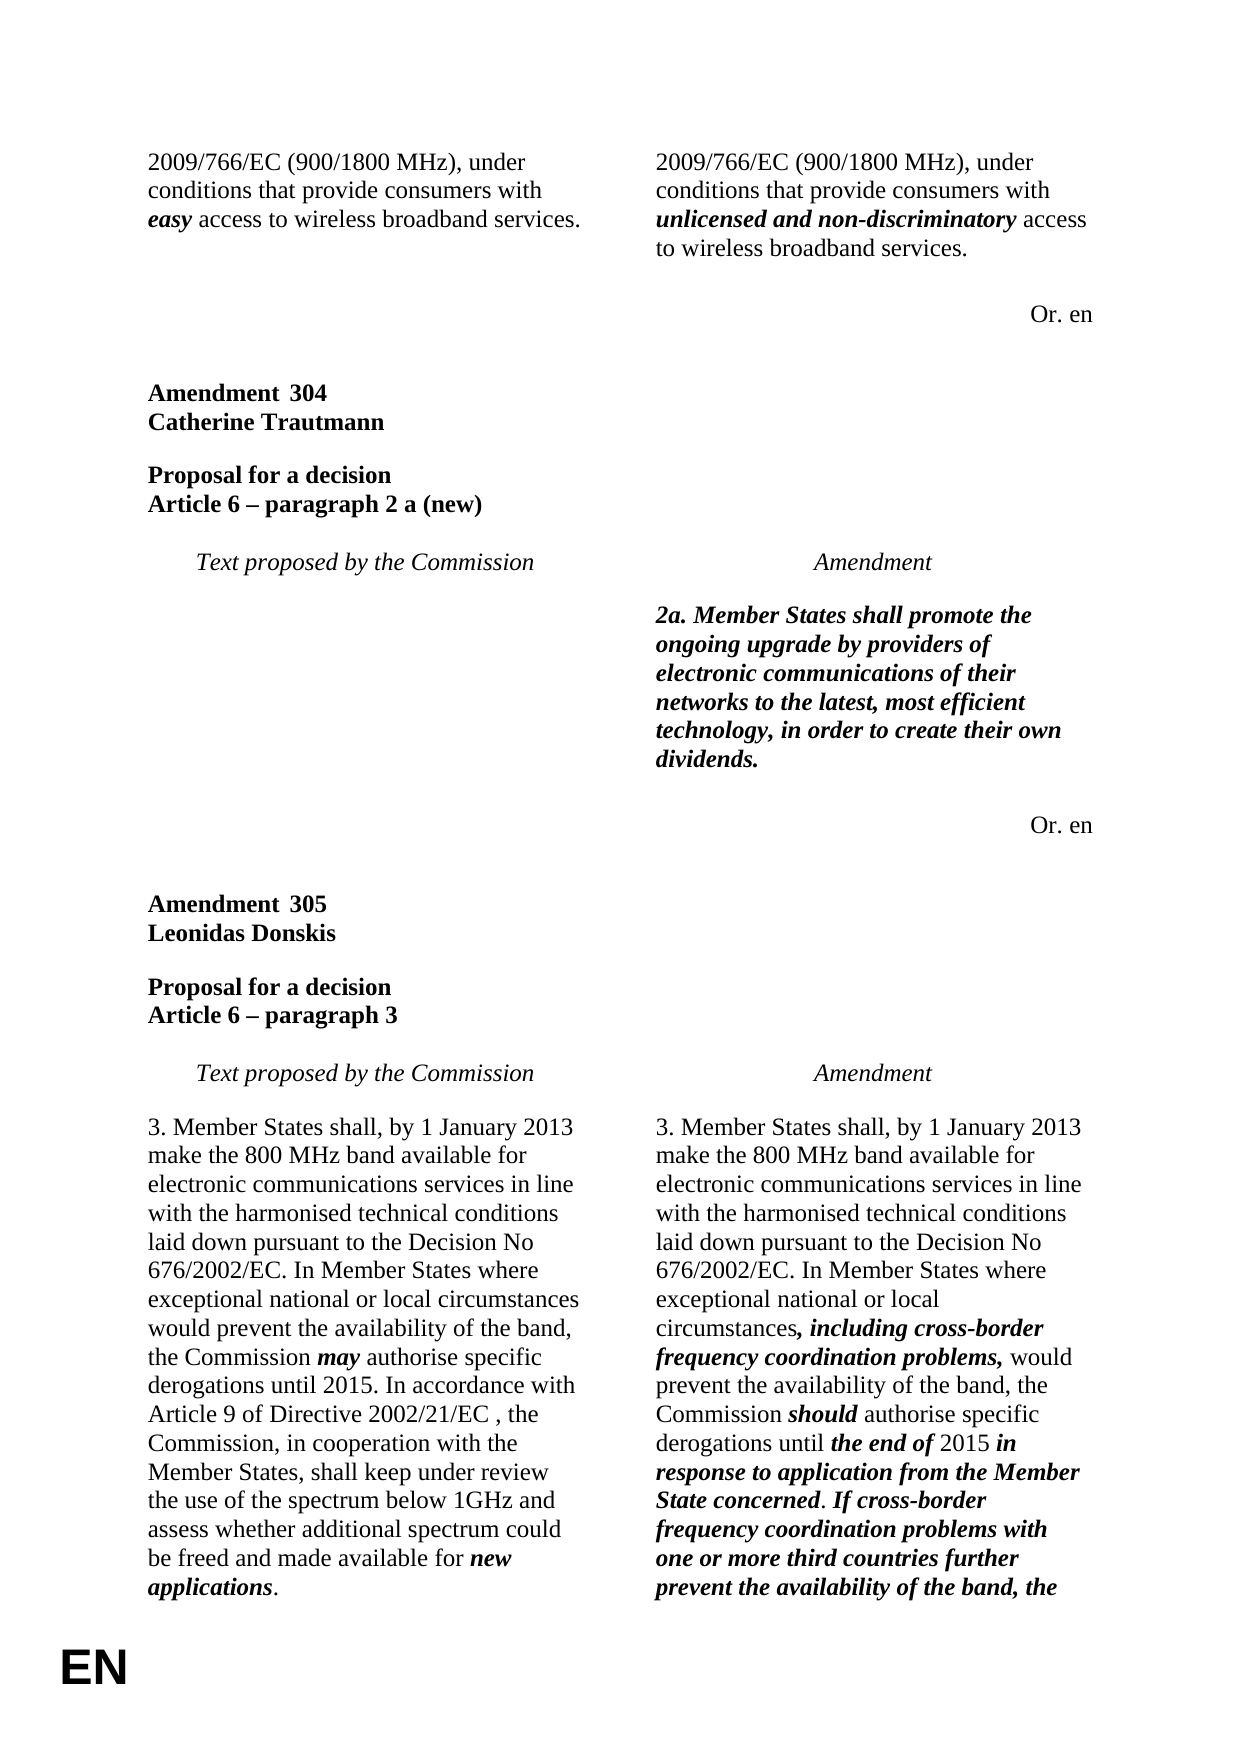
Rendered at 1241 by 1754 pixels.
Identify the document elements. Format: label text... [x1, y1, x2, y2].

text <Members>Leonidas Donskis</Members> [148, 918, 1093, 947]
text <Article>Article 6 – paragraph 3 </Article> [148, 1001, 1093, 1029]
table_cell Text proposed by the Commission [112, 547, 620, 601]
table_cell 3. Member States shall, by 1 January 2013 make the 800 MHz band available for electronic communications services in line with the harmonised technical conditions laid down pursuant to the Decision No 676/2002/EC. In Member States where exceptional national or local circumstances, including cross-border frequency coordination problems, would prevent the availability of the band, the Commission should authorise specific derogations until the end of 2015 in response to application from the Member State concerned. If cross-border frequency coordination problems with one or more third countries further prevent the availability of the band, the [620, 1112, 1128, 1601]
text <DocAmend>Proposal for a decision</DocAmend> [148, 461, 1093, 489]
text <Amend>Amendment <NumAm>305</NumAm> [148, 889, 1093, 918]
table_cell 2009/766/EC (900/1800 MHz), under conditions that provide consumers with unlicensed and non-discriminatory access to wireless broadband services. [620, 147, 1128, 274]
text <Members>Catherine Trautmann</Members> [148, 407, 1093, 436]
table_cell Amendment [620, 1058, 1128, 1112]
table_header [112, 518, 1128, 547]
text Or. <Original>{EN}en</Original> [148, 299, 1093, 328]
table_cell Amendment [620, 547, 1128, 601]
text <Amend>Amendment <NumAm>304</NumAm> [148, 378, 1093, 407]
table_cell Text proposed by the Commission [112, 1058, 620, 1112]
text <DocAmend>Proposal for a decision</DocAmend> [148, 972, 1093, 1001]
table_cell 2a. Member States shall promote the ongoing upgrade by providers of electronic communications of their networks to the latest, most efficient technology, in order to create their own dividends. [620, 601, 1128, 786]
table_cell 2009/766/EC (900/1800 MHz), under conditions that provide consumers with easy access to wireless broadband services. [112, 147, 620, 274]
table_cell 3. Member States shall, by 1 January 2013 make the 800 MHz band available for electronic communications services in line with the harmonised technical conditions laid down pursuant to the Decision No 676/2002/EC. In Member States where exceptional national or local circumstances would prevent the availability of the band, the Commission may authorise specific derogations until 2015. In accordance with Article 9 of Directive 2002/21/EC , the Commission, in cooperation with the Member States, shall keep under review the use of the spectrum below 1GHz and assess whether additional spectrum could be freed and made available for new applications. [112, 1112, 620, 1601]
table_header [112, 1029, 1128, 1058]
text Or. <Original>{EN}en</Original> [148, 811, 1093, 839]
text <Article>Article 6 – paragraph 2 a (new) </Article> [148, 489, 1093, 518]
table_cell [112, 601, 620, 786]
